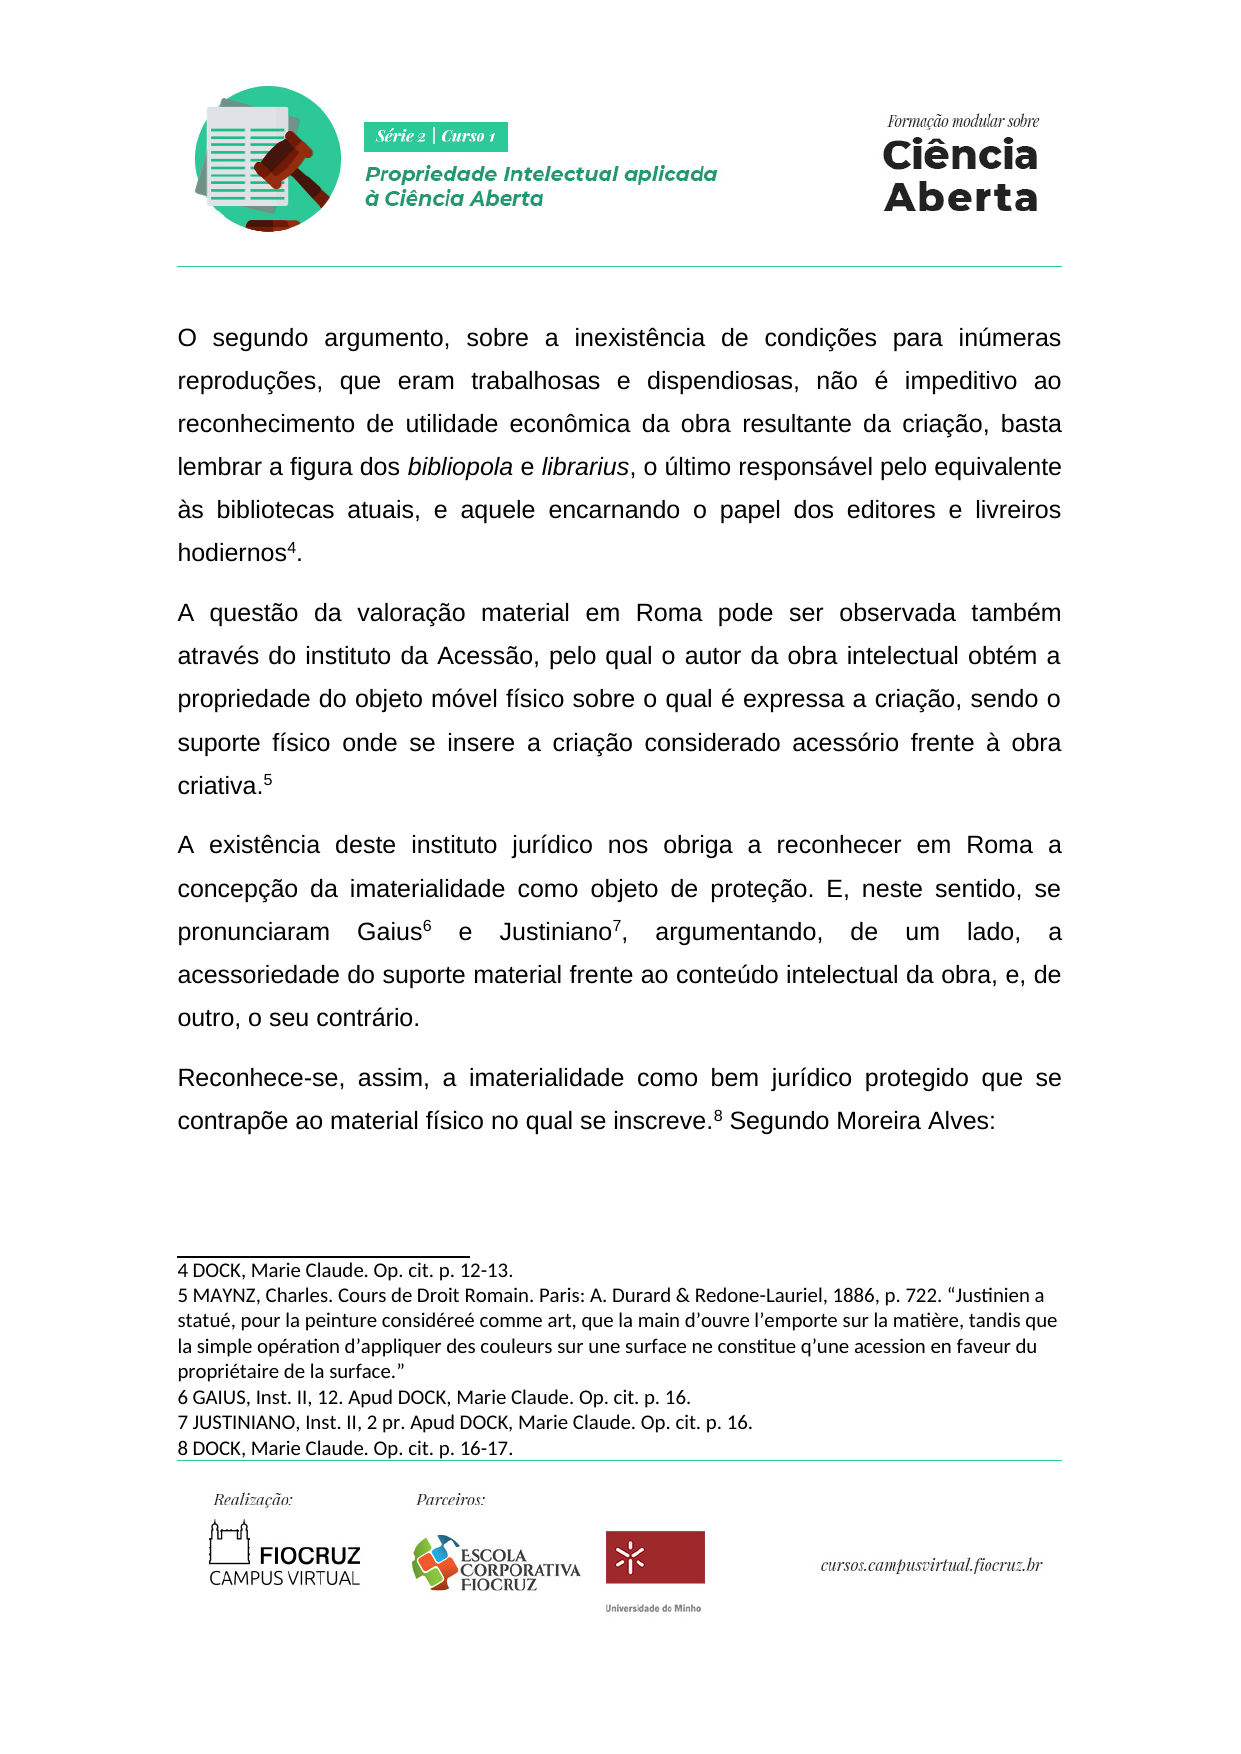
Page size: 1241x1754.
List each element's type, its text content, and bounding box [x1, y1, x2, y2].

text MAYNZ, Charles. Cours de Droit Romain. Paris: A. Durard & Redone-Lauriel, 1886, p. 722. “Justinien a statué, pour la peinture considéreé comme art, que la main d’ouvre l’emporte sur la matière, tandis que la simple opération d’appliquer des couleurs sur une surface ne constitue q’une acession en faveur du propriétaire de la surface.” [177, 1282, 1063, 1384]
text Reconhece-se, assim, a imaterialidade como bem jurídico protegido que se contrapõe ao material físico no qual se inscreve. Segundo Moreira Alves: [177, 1063, 1063, 1135]
text JUSTINIANO, Inst. II, 2 pr. Apud DOCK, Marie Claude. Op. cit. p. 16. [177, 1409, 1063, 1435]
text DOCK, Marie Claude. Op. cit. p. 16-17. [177, 1435, 1063, 1460]
text A existência deste instituto jurídico nos obriga a reconhecer em Roma a concepção da imaterialidade como objeto de proteção. E, neste sentido, se pronunciaram Gaius e Justiniano, argumentando, de um lado, a acessoriedade do suporte material frente ao conteúdo intelectual da obra, e, de outro, o seu contrário. [177, 831, 1063, 1032]
text O segundo argumento, sobre a inexistência de condições para inúmeras reproduções, que eram trabalhosas e dispendiosas, não é impeditivo ao reconhecimento de utilidade econômica da obra resultante da criação, basta lembrar a figura dos bibliopola e librarius, o último responsável pelo equivalente às bibliotecas atuais, e aquele encarnando o papel dos editores e livreiros hodiernos. [177, 323, 1063, 567]
text A questão da valoração material em Roma pode ser observada também através do instituto da Acessão, pelo qual o autor da obra intelectual obtém a propriedade do objeto móvel físico sobre o qual é expressa a criação, sendo o suporte físico onde se insere a criação considerado acessório frente à obra criativa. [177, 598, 1063, 799]
text GAIUS, Inst. II, 12. Apud DOCK, Marie Claude. Op. cit. p. 16. [177, 1384, 1063, 1409]
text DOCK, Marie Claude. Op. cit. p. 12-13. [177, 1257, 1063, 1282]
